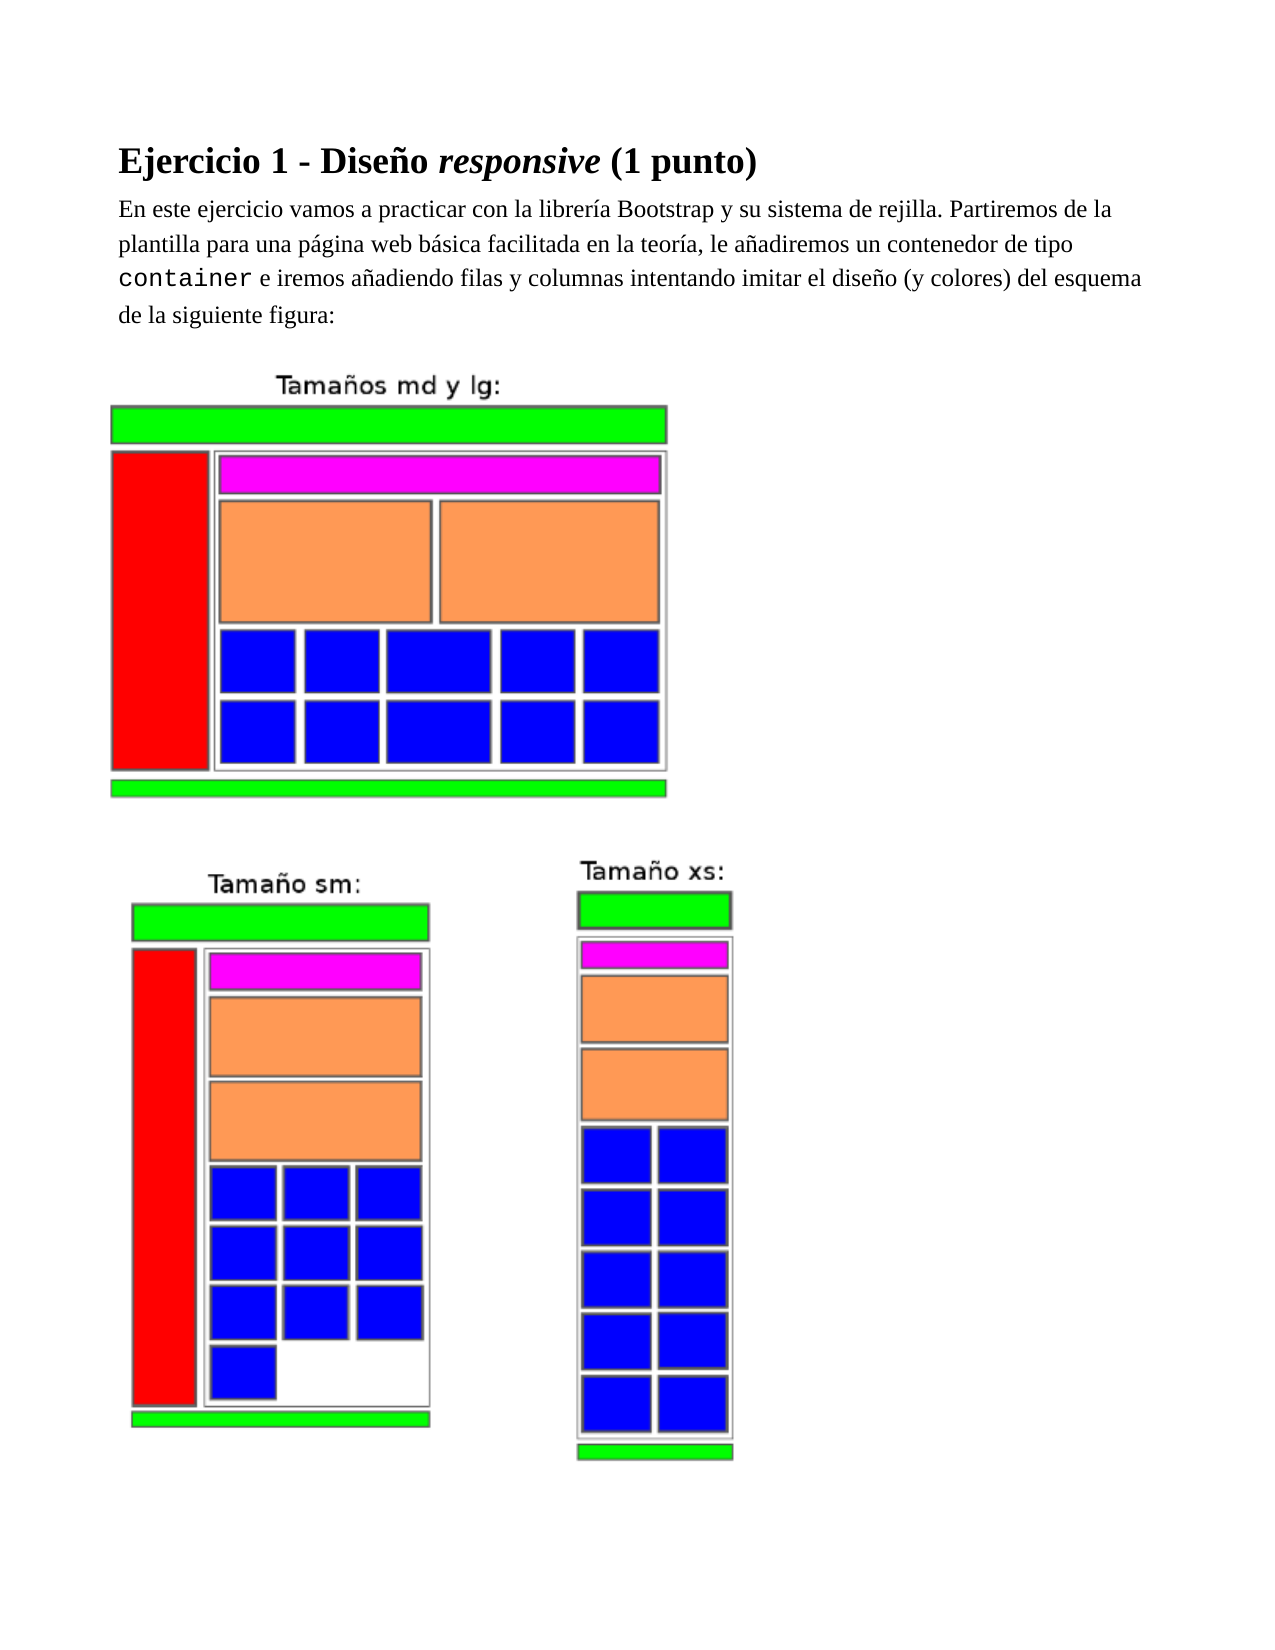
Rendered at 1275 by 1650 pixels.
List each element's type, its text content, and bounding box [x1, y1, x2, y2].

picture [553, 845, 750, 1480]
subtitle Ejercicio 1 - Diseño responsive (1 punto) [118, 139, 1157, 182]
picture [108, 848, 448, 1453]
text En este ejercicio vamos a practicar con la librería Bootstrap y su sistema de rejilla. Partiremos de la plantilla para una página web básica facilitada en la teoría, le añadiremos un contenedor de tipo container e iremos añadiendo filas y columnas intentando imitar el diseño (y colores) del esquema de la siguiente figura: [118, 194, 1157, 329]
picture [106, 352, 675, 833]
